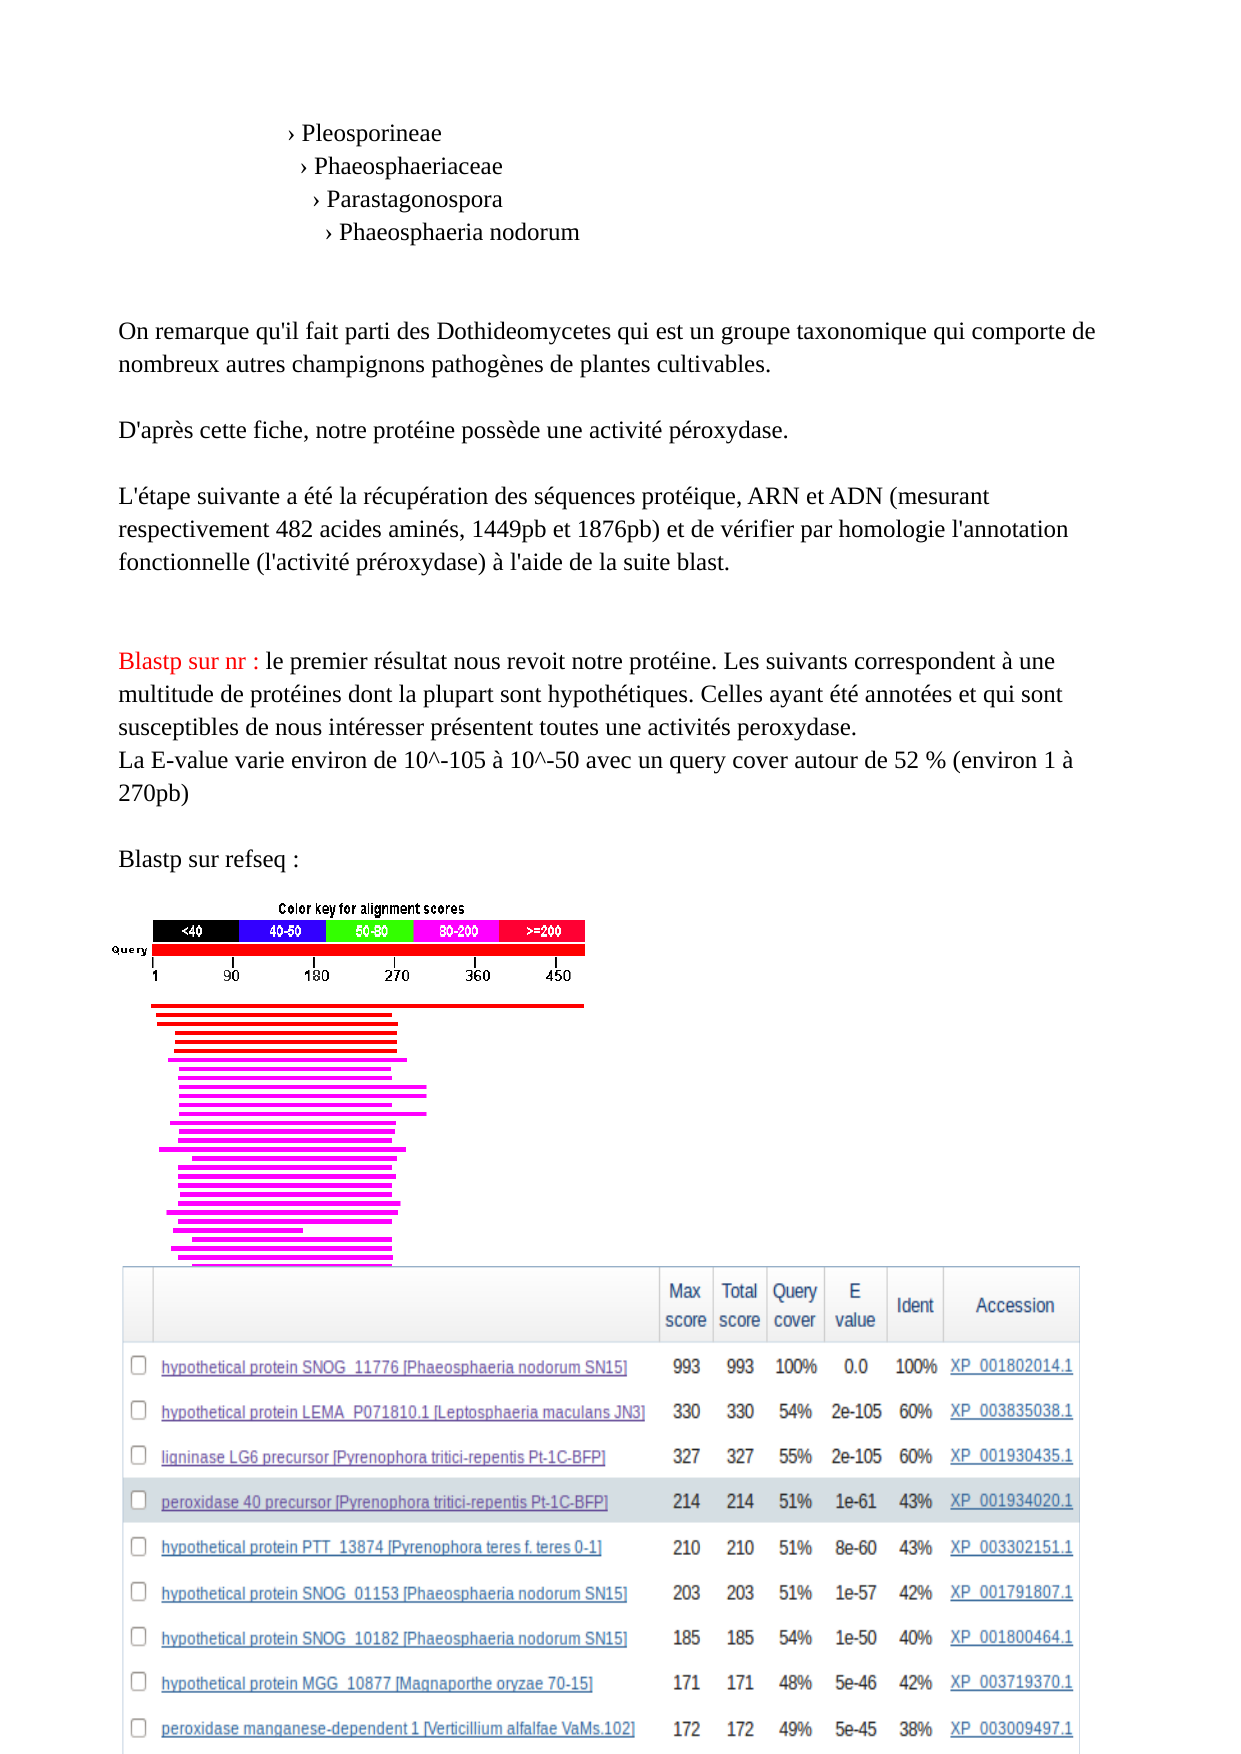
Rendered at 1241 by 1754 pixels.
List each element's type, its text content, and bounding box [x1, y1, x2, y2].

text La E-value varie environ de 10^-105 à 10^-50 avec un query cover autour de 52 % (environ 1 à 270pb) [118, 746, 1122, 807]
text Blastp sur nr : le premier résultat nous revoit notre protéine. Les suivants correspondent à une multitude de protéines dont la plupart sont hypothétiques. Celles ayant été annotées et qui sont susceptibles de nous intéresser présentent toutes une activités peroxydase. [118, 646, 1122, 741]
text D'après cette fiche, notre protéine possède une activité péroxydase. [118, 415, 1122, 444]
text › Pleosporineae › Phaeosphaeriaceae › Parastagonospora › Phaeosphaeria nodorum [118, 118, 1122, 246]
text On remarque qu'il fait parti des Dothideomycetes qui est un groupe taxonomique qui comporte de nombreux autres champignons pathogènes de plantes cultivables. [118, 316, 1122, 378]
text Blastp sur refseq : [118, 844, 1122, 873]
text L'étape suivante a été la récupération des séquences protéique, ARN et ADN (mesurant respectivement 482 acides aminés, 1449pb et 1876pb) et de vérifier par homologie l'annotation fonctionnelle (l'activité préroxydase) à l'aide de la suite blast. [118, 481, 1122, 576]
